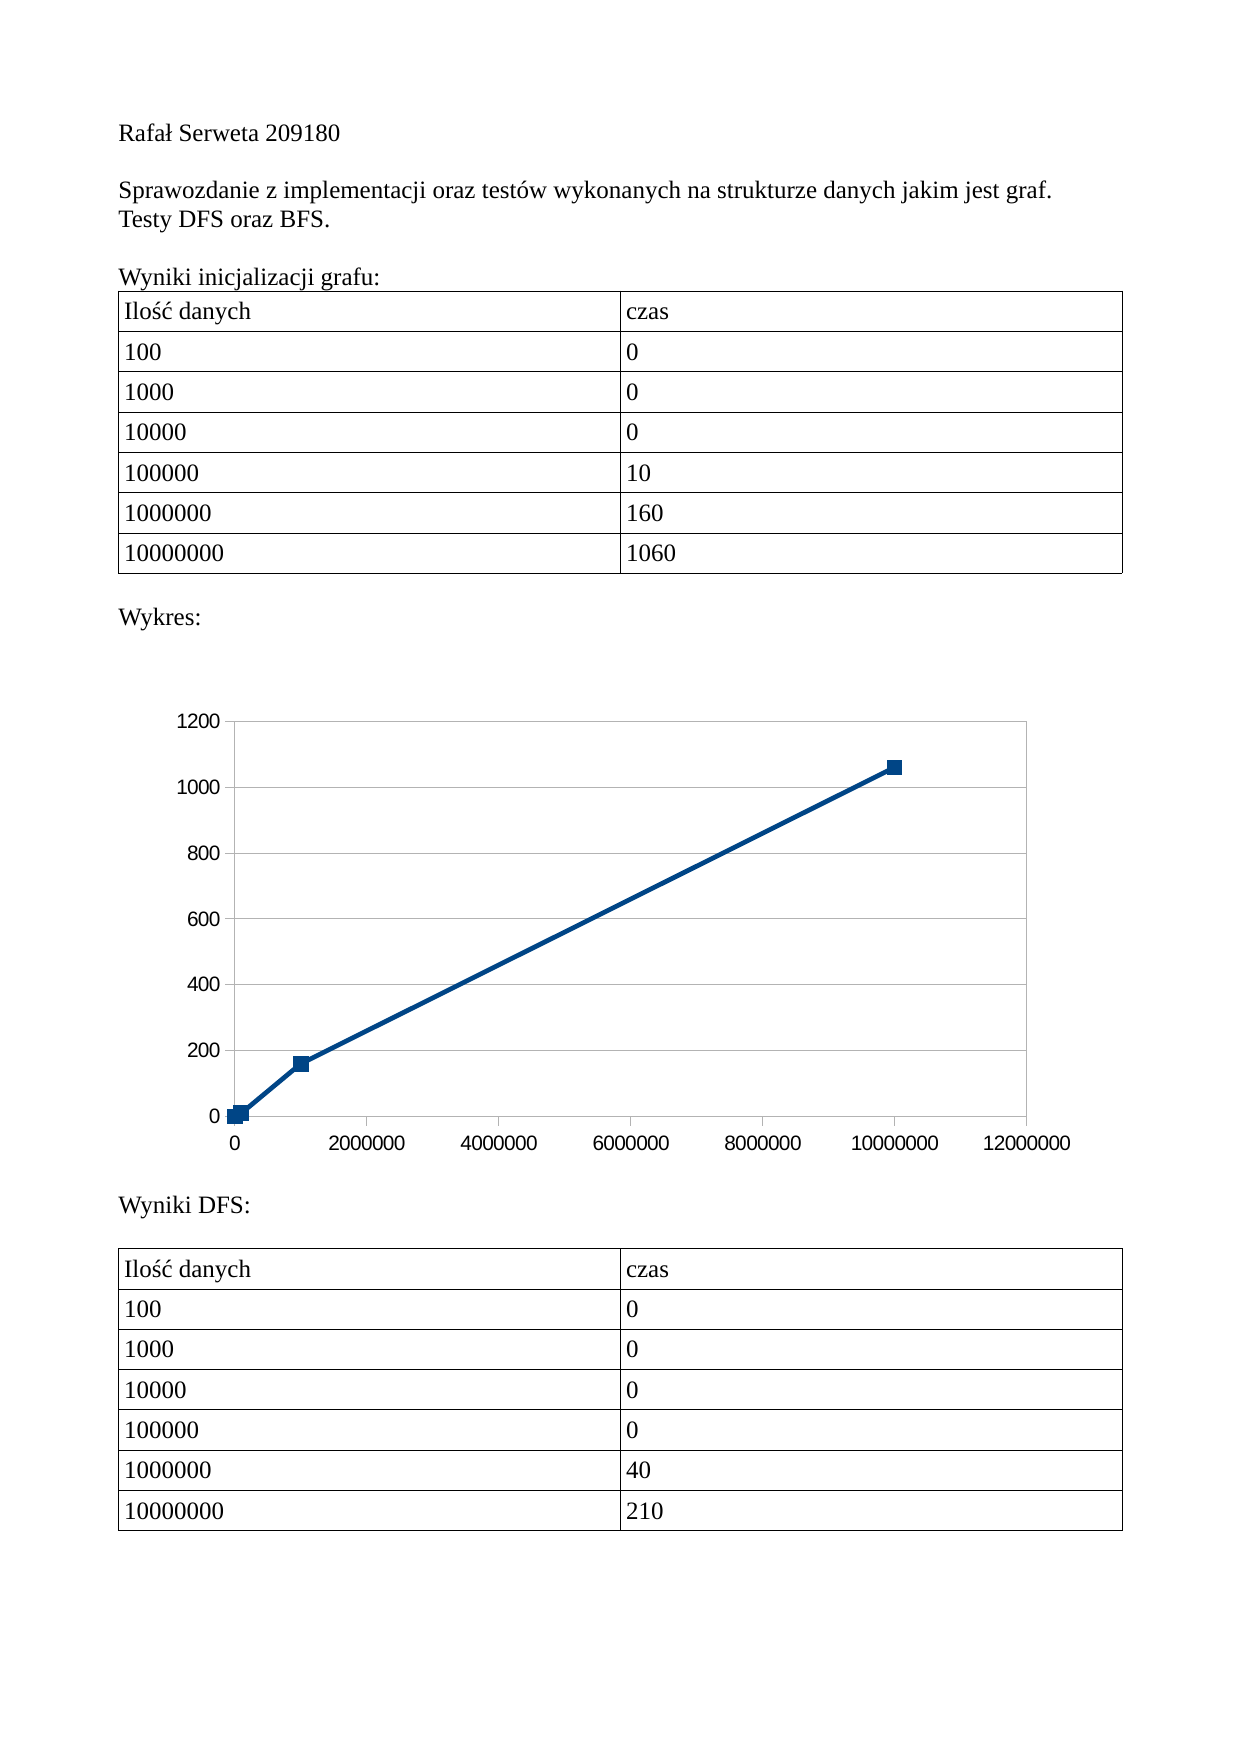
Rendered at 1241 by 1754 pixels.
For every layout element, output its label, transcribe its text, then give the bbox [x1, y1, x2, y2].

text Wykres: [118, 602, 1122, 630]
table_cell 1000 [119, 1330, 620, 1369]
table_cell 1000000 [119, 493, 620, 532]
table_cell 0 [621, 1410, 1122, 1450]
text Sprawozdanie z implementacji oraz testów wykonanych na strukturze danych jakim jest graf. [118, 176, 1122, 204]
table_cell 0 [621, 1370, 1122, 1409]
text Rafał Serweta 209180 [118, 118, 1122, 147]
table_cell 0 [621, 1290, 1122, 1329]
table_header czas [621, 292, 1122, 331]
table_cell 1000000 [119, 1451, 620, 1490]
table_cell 10000 [119, 1370, 620, 1409]
table_cell 1060 [621, 534, 1122, 573]
table_cell 1000 [119, 372, 620, 412]
table_cell 100000 [119, 1410, 620, 1450]
table_cell 10000000 [119, 534, 620, 573]
table_header Ilość danych [119, 292, 620, 331]
table_cell 100 [119, 332, 620, 371]
text Testy DFS oraz BFS. [118, 204, 1122, 233]
table_cell 0 [621, 413, 1122, 452]
table_cell 100 [119, 1290, 620, 1329]
table_cell 100000 [119, 453, 620, 492]
table_header czas [621, 1249, 1122, 1288]
table_cell 160 [621, 493, 1122, 532]
table_cell 0 [621, 372, 1122, 412]
table_cell 10000 [119, 413, 620, 452]
table_cell 10000000 [119, 1491, 620, 1530]
table_cell 210 [621, 1491, 1122, 1530]
table_cell 10 [621, 453, 1122, 492]
table_cell 40 [621, 1451, 1122, 1490]
text Wyniki DFS: [118, 659, 1122, 1219]
table_cell 0 [621, 1330, 1122, 1369]
table_cell 0 [621, 332, 1122, 371]
table_header Ilość danych [119, 1249, 620, 1288]
text Wyniki inicjalizacji grafu: [118, 262, 1122, 291]
